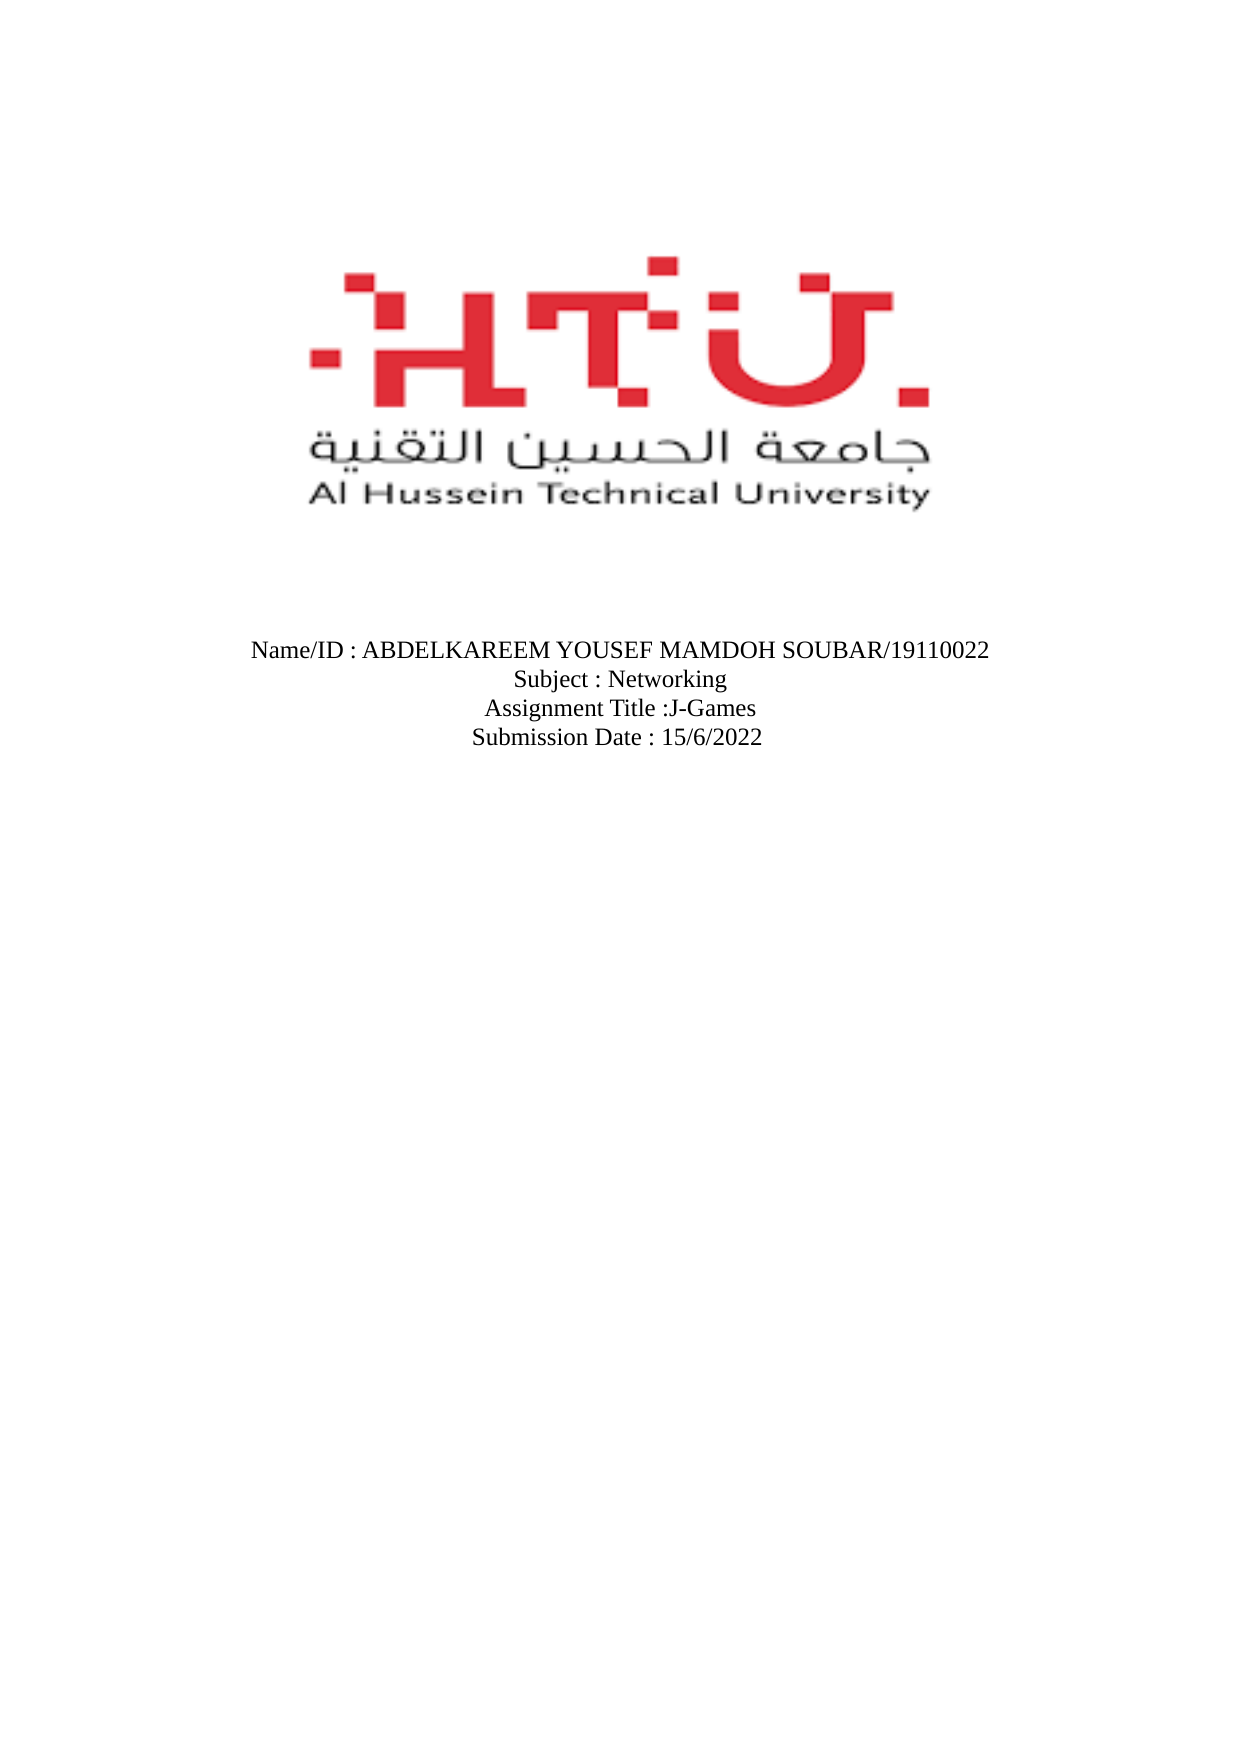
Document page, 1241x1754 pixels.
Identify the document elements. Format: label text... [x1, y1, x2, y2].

text Assignment Title :J-Games [118, 693, 1122, 722]
text Submission Date : 15/6/2022 [118, 722, 1122, 751]
text [118, 1067, 1122, 1613]
text Name/ID : ABDELKAREEM YOUSEF MAMDOH SOUBAR/19110022 [118, 636, 1122, 664]
text Subject : Networking [118, 664, 1122, 693]
picture [238, 118, 1002, 593]
